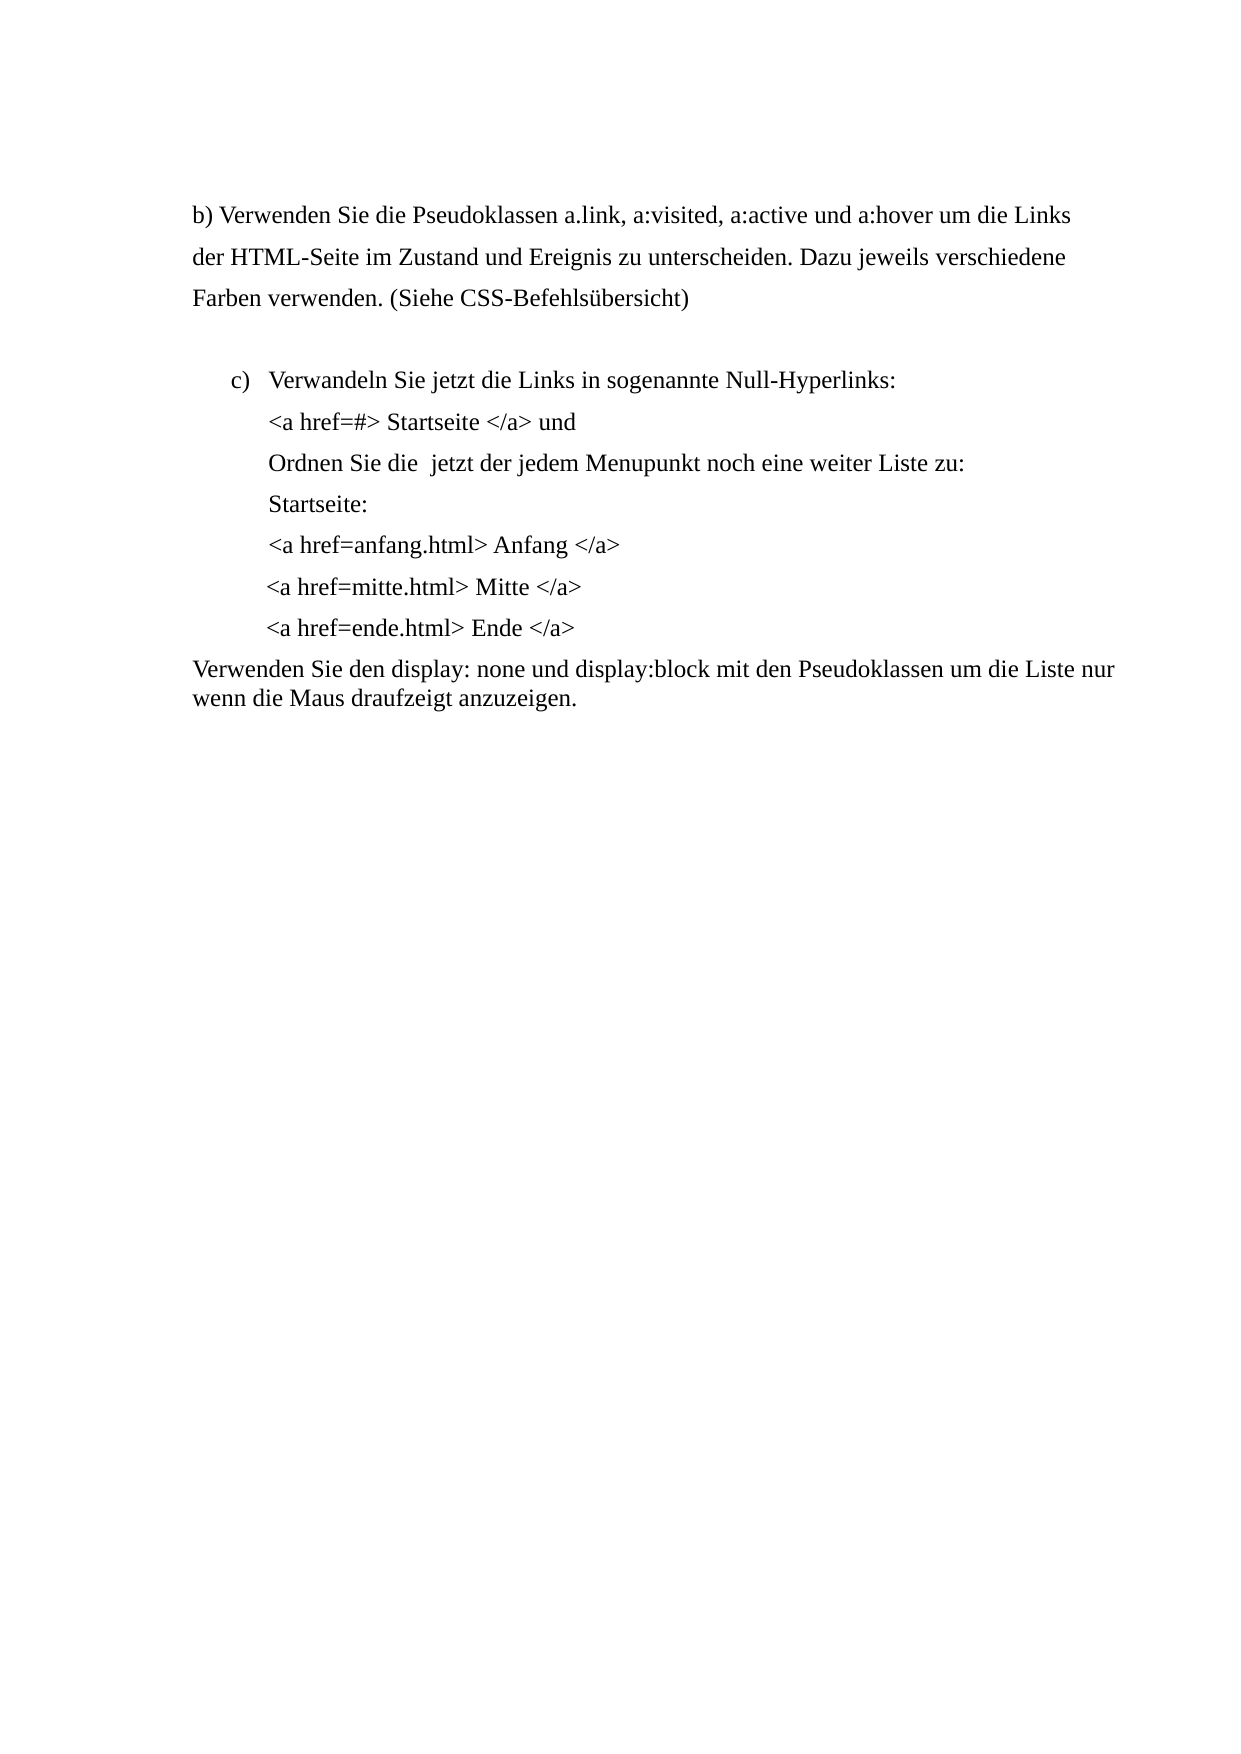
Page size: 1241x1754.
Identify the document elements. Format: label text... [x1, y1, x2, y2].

text <a href=mitte.html> Mitte </a> [118, 572, 1122, 601]
list <a href=#> Startseite </a> und [231, 407, 1122, 436]
list Startseite: [231, 489, 1122, 518]
text Farben verwenden. (Siehe CSS-Befehlsübersicht) [118, 283, 1122, 312]
text Verwenden Sie den display: none und display:block mit den Pseudoklassen um die Liste nur wenn die Maus draufzeigt anzuzeigen. [118, 654, 1122, 712]
list <a href=anfang.html> Anfang </a> [231, 531, 1122, 559]
text b) Verwenden Sie die Pseudoklassen a.link, a:visited, a:active und a:hover um die Links [118, 201, 1122, 229]
text der HTML-Seite im Zustand und Ereignis zu unterscheiden. Dazu jeweils verschiedene [118, 242, 1122, 271]
text <a href=ende.html> Ende </a> [118, 613, 1122, 642]
list Verwandeln Sie jetzt die Links in sogenannte Null-Hyperlinks: [231, 366, 1122, 394]
list Ordnen Sie die jetzt der jedem Menupunkt noch eine weiter Liste zu: [231, 448, 1122, 477]
